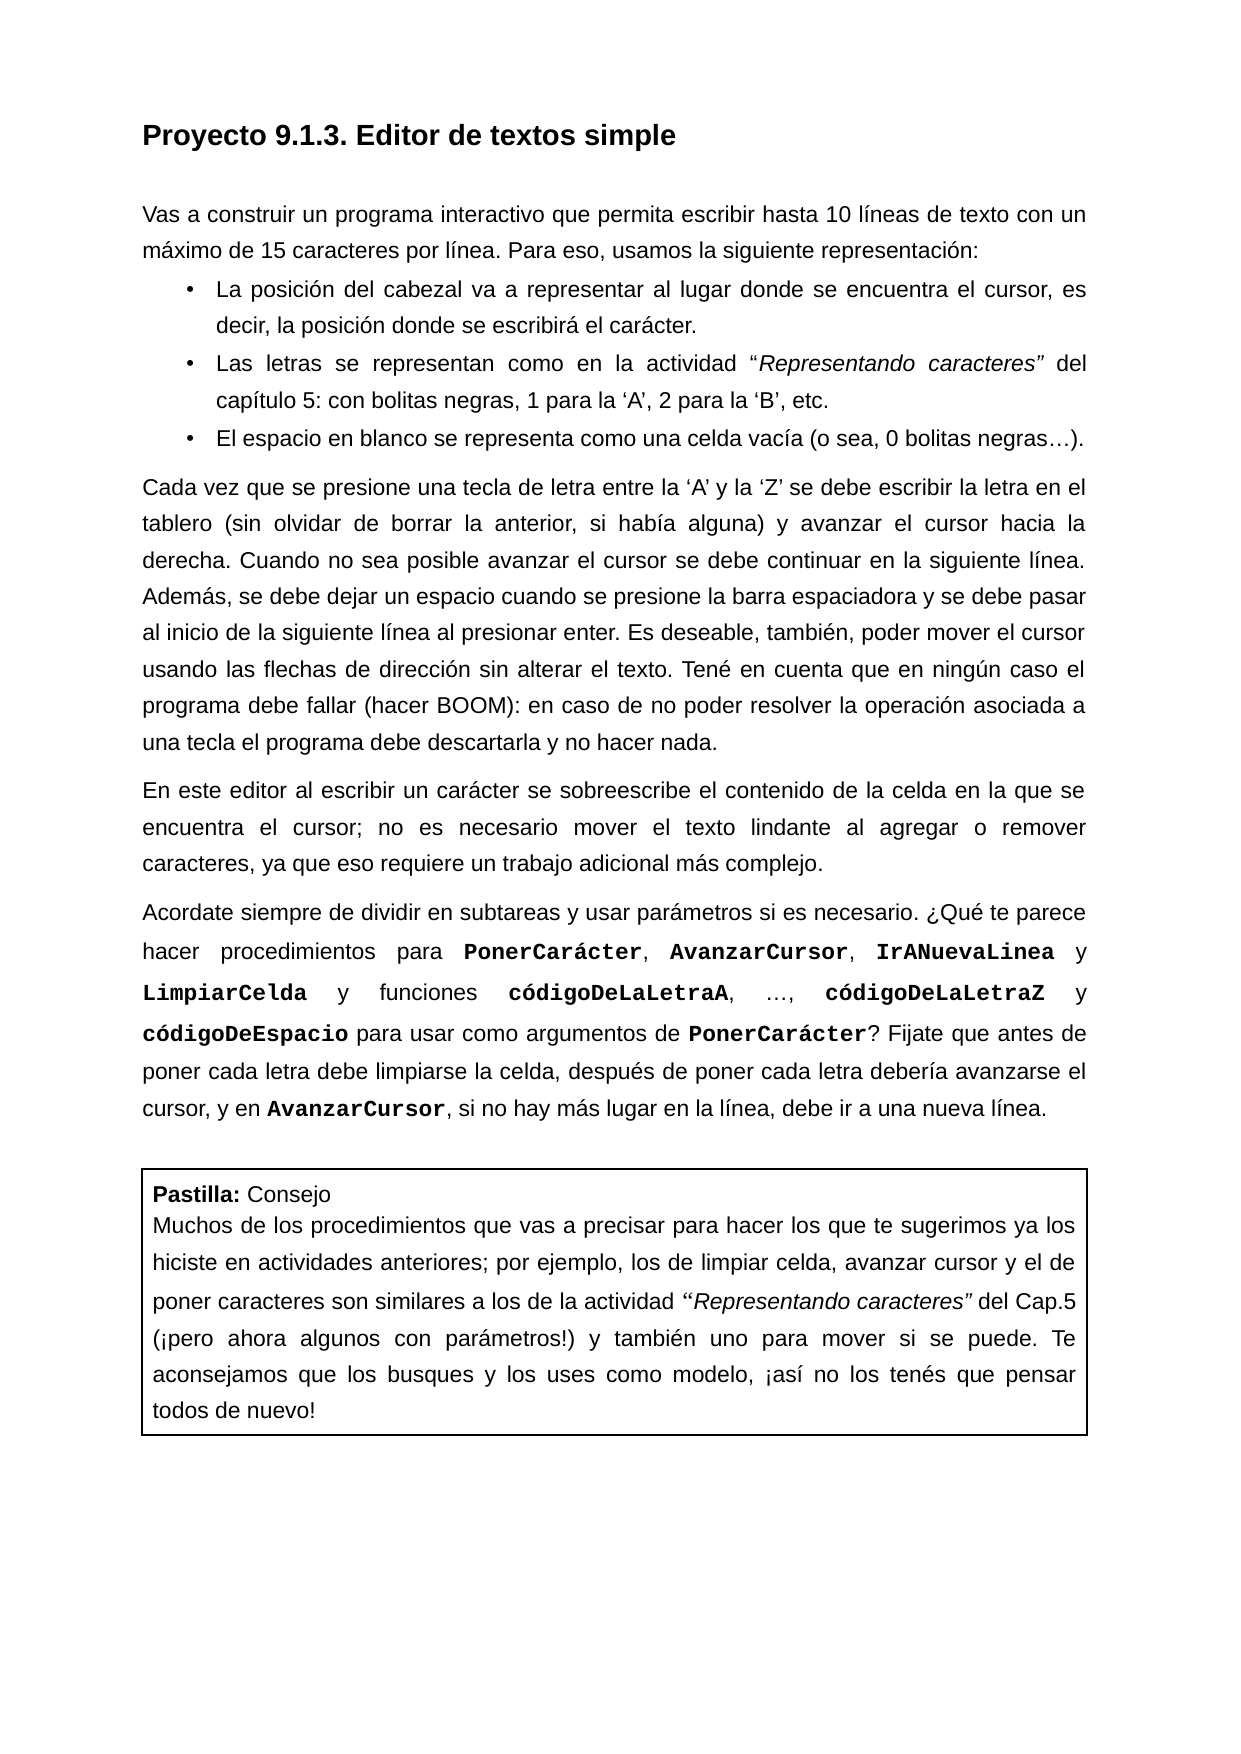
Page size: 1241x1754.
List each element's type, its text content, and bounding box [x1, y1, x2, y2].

text Cada vez que se presione una tecla de letra entre la ‘A’ y la ‘Z’ se debe escribir la letra en el tablero (sin olvidar de borrar la anterior, si había alguna) y avanzar el cursor hacia la derecha. Cuando no sea posible avanzar el cursor se debe continuar en la siguiente línea. Además, se debe dejar un espacio cuando se presione la barra espaciadora y se debe pasar al inicio de la siguiente línea al presionar enter. Es deseable, también, poder mover el cursor usando las flechas de dirección sin alterar el texto. Tené en cuenta que en ningún caso el programa debe fallar (hacer BOOM): en caso de no poder resolver la operación asociada a una tecla el programa debe descartarla y no hacer nada. [142, 474, 1087, 755]
text Proyecto 9.1.3. Editor de textos simple [142, 118, 1087, 152]
text Vas a construir un programa interactivo que permita escribir hasta 10 líneas de texto con un máximo de 15 caracteres por línea. Para eso, usamos la siguiente representación: [142, 201, 1087, 263]
text En este editor al escribir un carácter se sobreescribe el contenido de la celda en la que se encuentra el cursor; no es necesario mover el texto lindante al agregar o remover caracteres, ya que eso requiere un trabajo adicional más complejo. [142, 777, 1087, 876]
text Acordate siempre de dividir en subtareas y usar parámetros si es necesario. ¿Qué te parece hacer procedimientos para PonerCarácter, AvanzarCursor, IrANuevaLinea y LimpiarCelda y funciones códigoDeLaLetraA, …, códigoDeLaLetraZ y códigoDeEspacio para usar como argumentos de PonerCarácter? Fijate que antes de poner cada letra debe limpiarse la celda, después de poner cada letra debería avanzarse el cursor, y en AvanzarCursor, si no hay más lugar en la línea, debe ir a una nueva línea. [142, 899, 1087, 1123]
list Las letras se representan como en la actividad “Representando caracteres” del capítulo 5: con bolitas negras, 1 para la ‘A’, 2 para la ‘B’, etc. [186, 350, 1087, 413]
table_header Pastilla: Consejo Muchos de los procedimientos que vas a precisar para hacer los que te sugerimos ya los hiciste en actividades anteriores; por ejemplo, los de limpiar celda, avanzar cursor y el de poner caracteres son similares a los de la actividad “Representando caracteres” del Cap.5 (¡pero ahora algunos con parámetros!) y también uno para mover si se puede. Te aconsejamos que los busques y los uses como modelo, ¡así no los tenés que pensar todos de nuevo! [143, 1170, 1086, 1434]
list La posición del cabezal va a representar al lugar donde se encuentra el cursor, es decir, la posición donde se escribirá el carácter. [186, 276, 1087, 338]
list El espacio en blanco se representa como una celda vacía (o sea, 0 bolitas negras…). [186, 425, 1087, 451]
